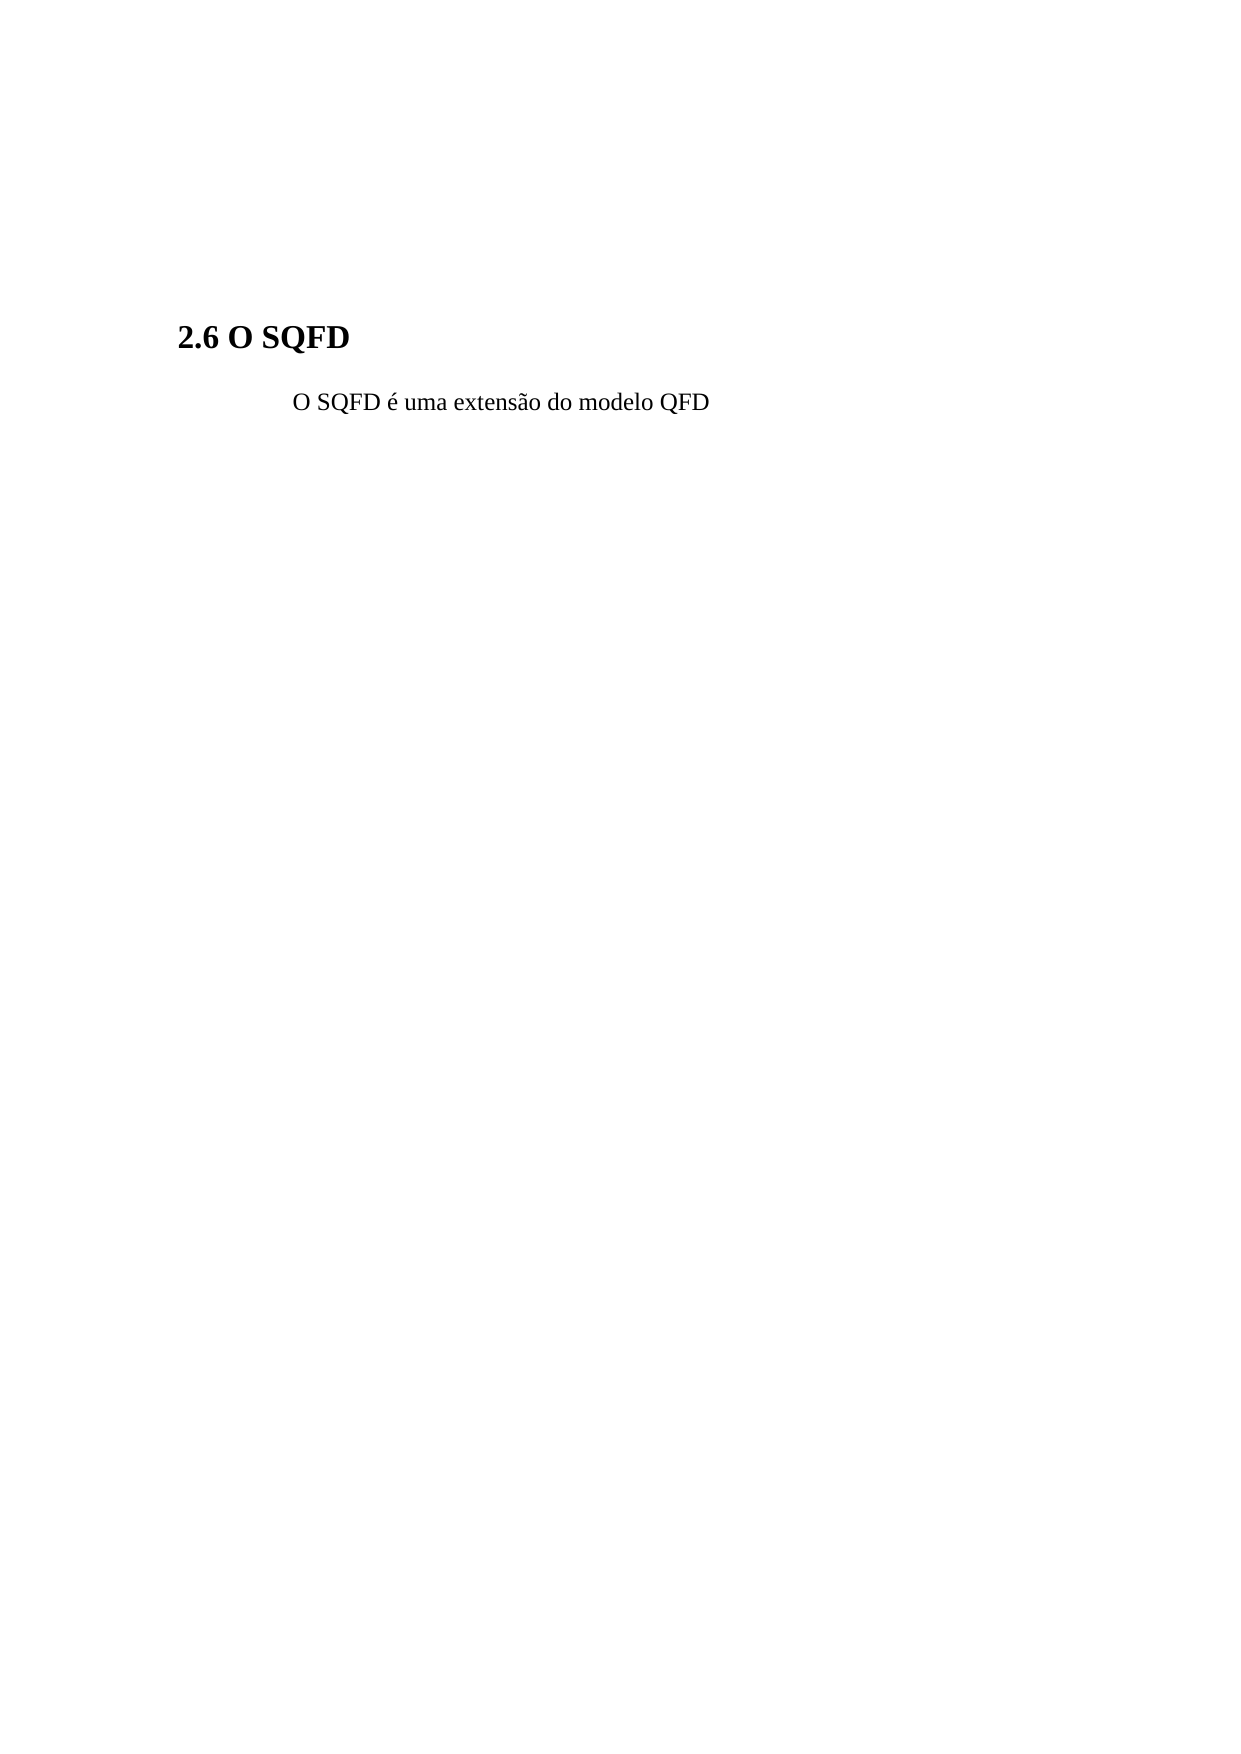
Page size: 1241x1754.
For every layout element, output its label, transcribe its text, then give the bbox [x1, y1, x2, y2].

text O SQFD é uma extensão do modelo QFD [177, 387, 1122, 416]
text 2.6 O SQFD [177, 317, 1122, 356]
